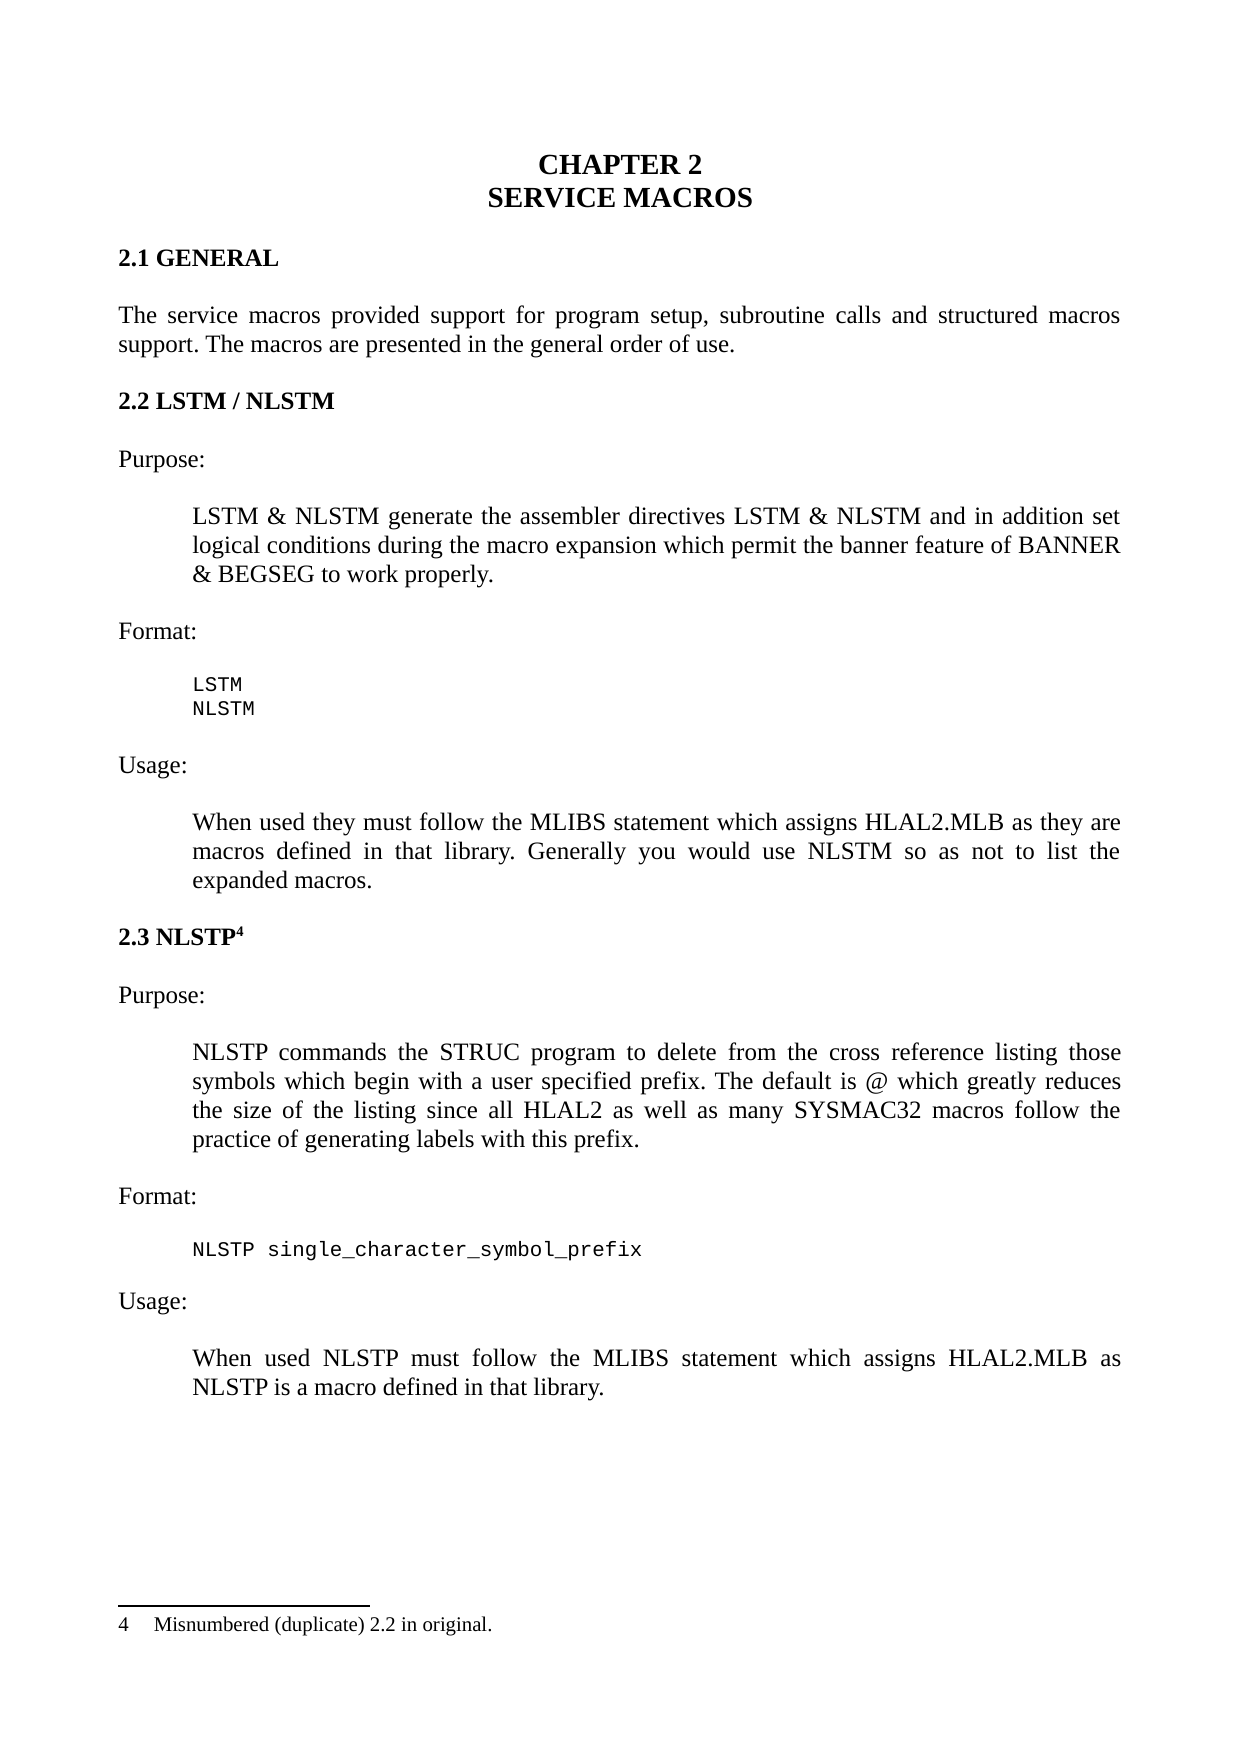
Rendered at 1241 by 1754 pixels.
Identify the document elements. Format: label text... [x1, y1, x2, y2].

text Format: [118, 616, 1122, 645]
text The service macros provided support for program setup, subroutine calls and structured macros support. The macros are presented in the general order of use. [118, 300, 1122, 358]
text Purpose: [118, 980, 1122, 1009]
text When used NLSTP must follow the MLIBS statement which assigns HLAL2.MLB as NLSTP is a macro defined in that library. [192, 1343, 1122, 1401]
text Format: [118, 1181, 1122, 1210]
text SERVICE MACROS [118, 180, 1122, 214]
text 2.3 NLSTP [118, 922, 1122, 951]
text Misnumbered (duplicate) 2.2 in original. [118, 1612, 1122, 1636]
text Usage: [118, 1286, 1122, 1315]
text NLSTM [192, 698, 1122, 721]
text When used they must follow the MLIBS statement which assigns HLAL2.MLB as they are macros defined in that library. Generally you would use NLSTM so as not to list the expanded macros. [192, 807, 1122, 894]
text CHAPTER 2 [118, 147, 1122, 180]
text LSTM [192, 674, 1122, 698]
text 2.2 LSTM / NLSTM [118, 386, 1122, 415]
text NLSTP single_character_symbol_prefix [192, 1239, 1122, 1262]
text 2.1 GENERAL [118, 243, 1122, 271]
text Purpose: [118, 444, 1122, 473]
text LSTM & NLSTM generate the assembler directives LSTM & NLSTM and in addition set logical conditions during the macro expansion which permit the banner feature of BANNER & BEGSEG to work properly. [192, 501, 1122, 588]
text NLSTP commands the STRUC program to delete from the cross reference listing those symbols which begin with a user specified prefix. The default is @ which greatly reduces the size of the listing since all HLAL2 as well as many SYSMAC32 macros follow the practice of generating labels with this prefix. [192, 1037, 1122, 1152]
text Usage: [118, 750, 1122, 779]
